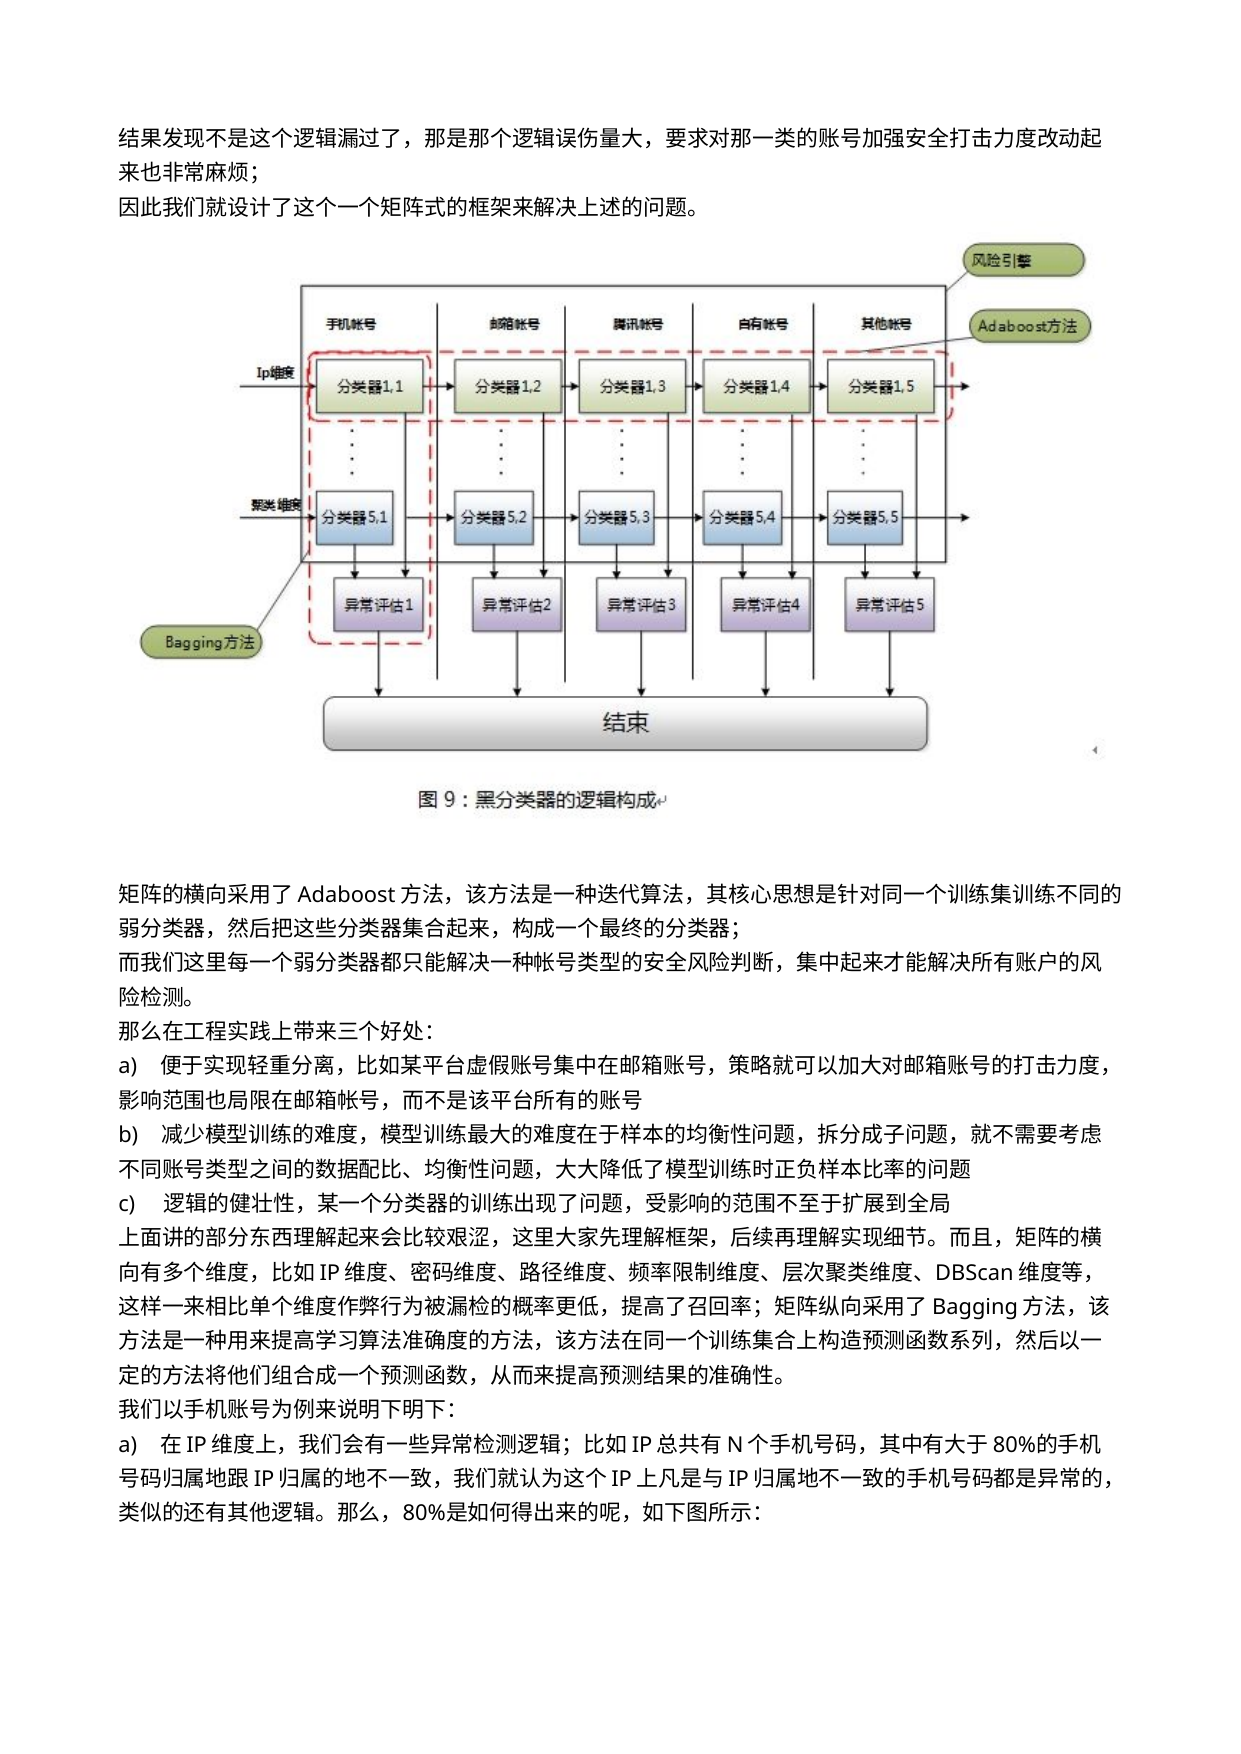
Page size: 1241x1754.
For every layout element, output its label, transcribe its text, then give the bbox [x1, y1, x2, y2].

text c) 逻辑的健壮性，某一个分类器的训练出现了问题，受影响的范围不至于扩展到全局 [118, 1183, 1122, 1218]
text 而我们这里每一个弱分类器都只能解决一种帐号类型的安全风险判断，集中起来才能解决所有账户的风险检测。 [118, 943, 1122, 1011]
text a) 便于实现轻重分离，比如某平台虚假账号集中在邮箱账号，策略就可以加大对邮箱账号的打击力度，影响范围也局限在邮箱帐号，而不是该平台所有的账号 [118, 1046, 1122, 1114]
text 结果发现不是这个逻辑漏过了，那是那个逻辑误伤量大，要求对那一类的账号加强安全打击力度改动起来也非常麻烦； [118, 118, 1122, 187]
text 上面讲的部分东西理解起来会比较艰涩，这里大家先理解框架，后续再理解实现细节。而且，矩阵的横向有多个维度，比如IP维度、密码维度、路径维度、频率限制维度、层次聚类维度、DBScan维度等，这样一来相比单个维度作弊行为被漏检的概率更低，提高了召回率；矩阵纵向采用了Bagging方法，该方法是一种用来提高学习算法准确度的方法，该方法在同一个训练集合上构造预测函数系列，然后以一定的方法将他们组合成一个预测函数，从而来提高预测结果的准确性。 [118, 1218, 1122, 1389]
text 我们以手机账号为例来说明下明下： [118, 1389, 1122, 1424]
text 因此我们就设计了这个一个矩阵式的框架来解决上述的问题。 [118, 187, 1122, 221]
text a) 在IP维度上，我们会有一些异常检测逻辑；比如 IP总共有N个手机号码，其中有大于80%的手机号码归属地跟IP归属的地不一致，我们就认为这个IP上凡是与IP归属地不一致的手机号码都是异常的，类似的还有其他逻辑。那么，80%是如何得出来的呢，如下图所示： [118, 1424, 1122, 1527]
text 矩阵的横向采用了Adaboost方法，该方法是一种迭代算法，其核心思想是针对同一个训练集训练不同的弱分类器，然后把这些分类器集合起来，构成一个最终的分类器； [118, 843, 1122, 943]
picture [118, 221, 1123, 843]
text b) 减少模型训练的难度，模型训练最大的难度在于样本的均衡性问题，拆分成子问题，就不需要考虑不同账号类型之间的数据配比、均衡性问题，大大降低了模型训练时正负样本比率的问题 [118, 1114, 1122, 1183]
text 那么在工程实践上带来三个好处： [118, 1011, 1122, 1046]
